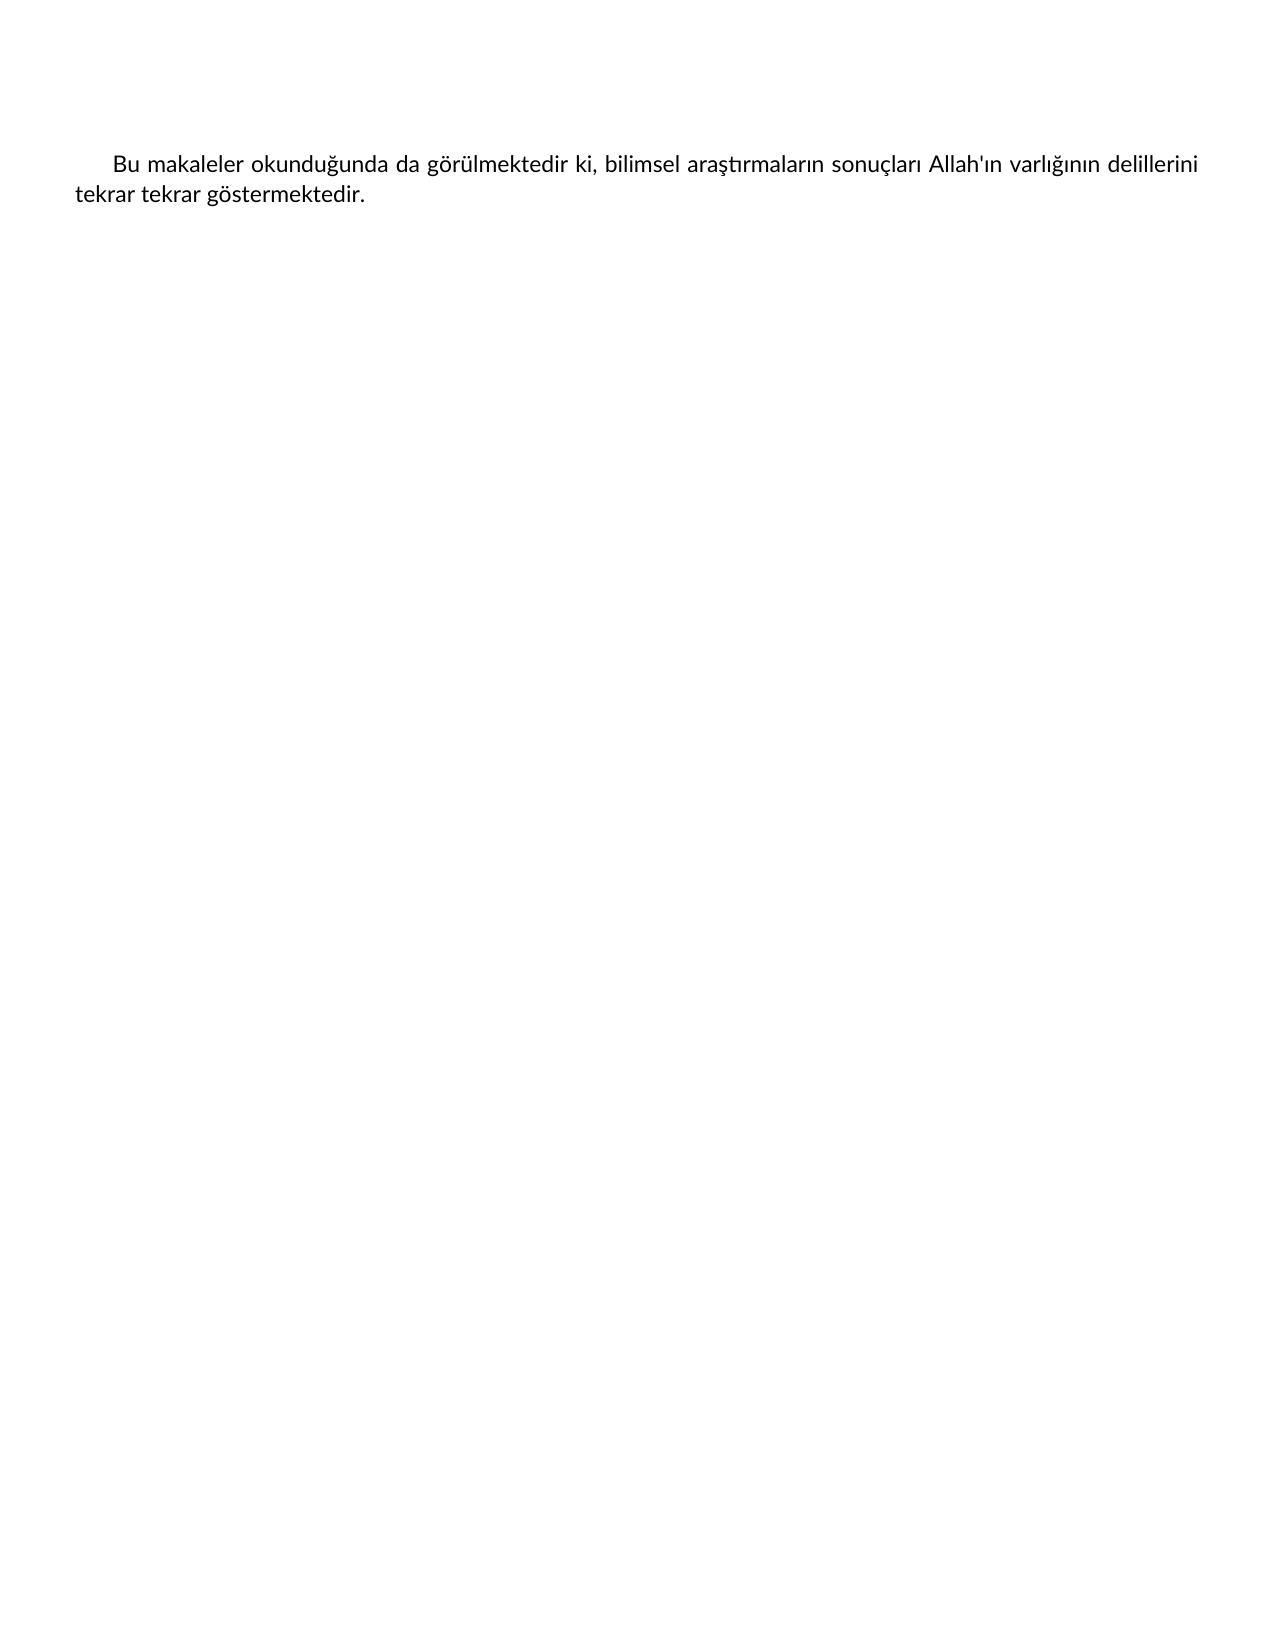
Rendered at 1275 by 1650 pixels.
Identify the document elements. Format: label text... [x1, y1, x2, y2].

text Bu makaleler okunduğunda da görülmektedir ki, bilimsel araştırmaların sonuçları Allah'ın varlığının delillerini tekrar tekrar göstermektedir. [75, 150, 1200, 208]
